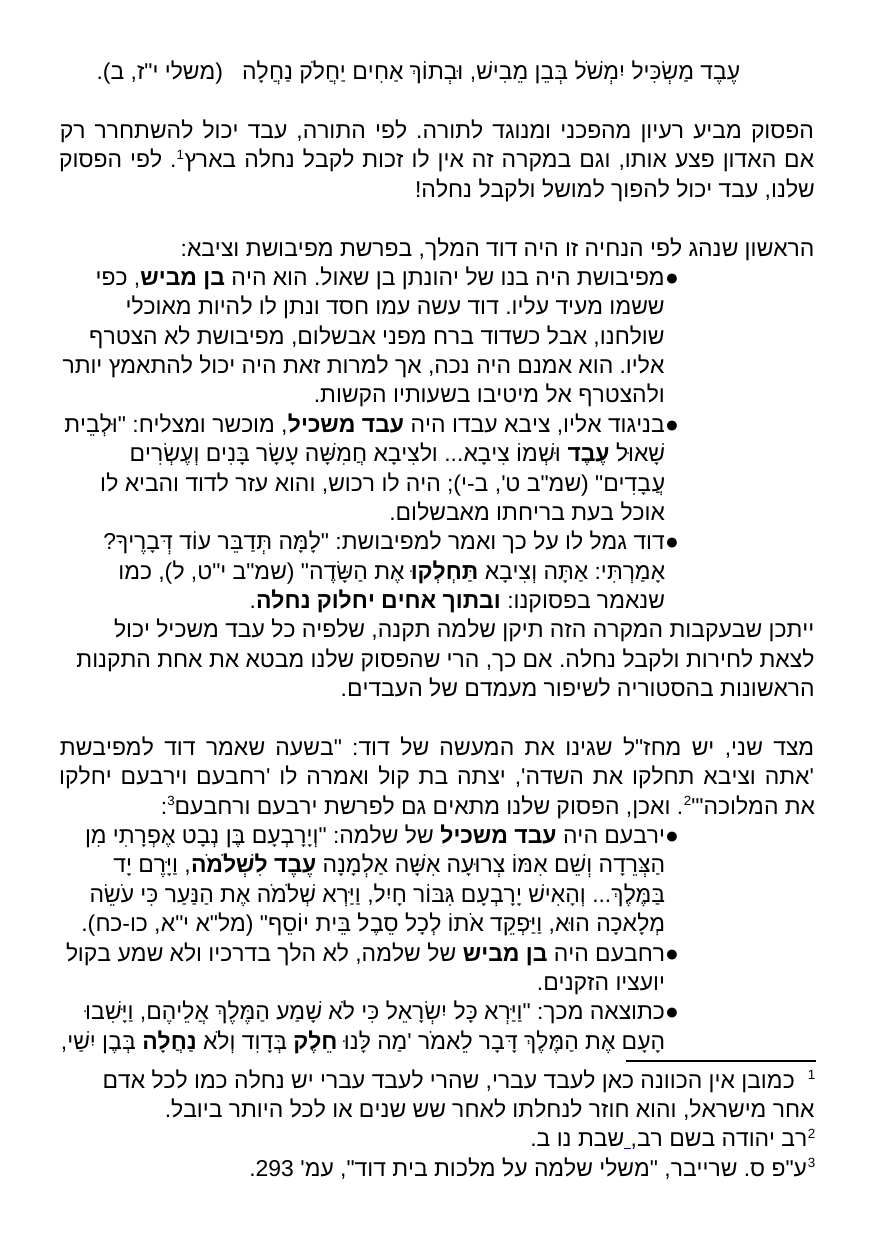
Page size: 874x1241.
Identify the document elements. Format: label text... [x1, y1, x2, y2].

text עֶבֶד מַשְׂכִּיל יִמְשֹׁל בְּבֵן מֵבִישׁ, וּבְתוֹךְ אַחִים יַחֲלֹק נַחֲלָה (משלי י"ז, ב). [59, 59, 740, 84]
list רחבעם היה בן מביש של שלמה, לא הלך בדרכיו ולא שמע בקול יועציו הזקנים. [59, 940, 702, 995]
text הפסוק מביע רעיון מהפכני ומנוגד לתורה. לפי התורה, עבד יכול להשתחרר רק אם האדון פצע אותו, וגם במקרה זה אין לו זכות לקבל נחלה בארץ. לפי הפסוק שלנו, עבד יכול להפוך למושל ולקבל נחלה! [59, 118, 815, 202]
text הראשון שנהג לפי הנחיה זו היה דוד המלך, בפרשת מפיבושת וציבא: [59, 235, 815, 261]
text רב יהודה בשם רב, שבת נו ב. [59, 1126, 815, 1152]
text כמובן אין הכוונה כאן לעבד עברי, שהרי לעבד עברי יש נחלה כמו לכל אדם אחר מישראל, והוא חוזר לנחלתו לאחר שש שנים או לכל היותר ביובל. [59, 1067, 815, 1122]
text ייתכן שבעקבות המקרה הזה תיקן שלמה תקנה, שלפיה כל עבד משכיל יכול לצאת לחירות ולקבל נחלה. אם כך, הרי שהפסוק שלנו מבטא את אחת התקנות הראשונות בהסטוריה לשיפור מעמדם של העבדים. [59, 617, 815, 701]
list כתוצאה מכך: "וַיַּרְא כָּל יִשְׂרָאֵל כִּי לֹא שָׁמַע הַמֶּלֶךְ אֲלֵיהֶם, וַיָּשִׁבוּ הָעָם אֶת הַמֶּלֶךְ דָּבָר לֵאמֹר 'מַה לָּנוּ חֵלֶק בְּדָוִד וְלֹא נַחֲלָה בְּבֶן יִשַׁי, [59, 999, 702, 1054]
text ע"פ ס. שרייבר, "משלי שלמה על מלכות בית דוד", עמ' 293. [59, 1156, 815, 1181]
text מצד שני, יש מחז"ל שגינו את המעשה של דוד: "בשעה שאמר דוד למפיבשת 'אתה וציבא תחלקו את השדה', יצתה בת קול ואמרה לו 'רחבעם וירבעם יחלקו את המלוכה'". ואכן, הפסוק שלנו מתאים גם לפרשת ירבעם ורחבעם: [59, 734, 815, 819]
list ירבעם היה עבד משכיל של שלמה: "וְיָרָבְעָם בֶּן נְבָט אֶפְרָתִי מִן הַצְּרֵדָה וְשֵׁם אִמּוֹ צְרוּעָה אִשָּׁה אַלְמָנָה עֶבֶד לִשְׁלֹמֹה, וַיָּרֶם יָד בַּמֶּלֶךְ... וְהָאִישׁ יָרָבְעָם גִּבּוֹר חָיִל, וַיַּרְא שְׁלֹמֹה אֶת הַנַּעַר כִּי עֹשֵׂה מְלָאכָה הוּא, וַיַּפְקֵד אֹתוֹ לְכָל סֵבֶל בֵּית יוֹסֵף" (מל"א י"א, כו-כח). [59, 823, 702, 936]
list בניגוד אליו, ציבא עבדו היה עבד משכיל, מוכשר ומצליח: "וּלְבֵית שָׁאוּל עֶבֶד וּשְׁמוֹ צִיבָא... ולצִיבָא חֲמִשָּׁה עָשָׂר בָּנִים וְעֶשְׂרִים עֲבָדִים" (שמ"ב ט', ב-י); היה לו רכוש, והוא עזר לדוד והביא לו אוכל בעת בריחתו מאבשלום. [59, 411, 702, 525]
list דוד גמל לו על כך ואמר למפיבושת: "לָמָּה תְּדַבֵּר עוֹד דְּבָרֶיךָ? אָמַרְתִּי: אַתָּה וְצִיבָא תַּחְלְקוּ אֶת הַשָּׂדֶה" (שמ"ב י"ט, ל), כמו שנאמר בפסוקנו: ובתוך אחים יחלוק נחלה. [59, 529, 702, 613]
list מפיבושת היה בנו של יהונתן בן שאול. הוא היה בן מביש, כפי ששמו מעיד עליו. דוד עשה עמו חסד ונתן לו להיות מאוכלי שולחנו, אבל כשדוד ברח מפני אבשלום, מפיבושת לא הצטרף אליו. הוא אמנם היה נכה, אך למרות זאת היה יכול להתאמץ יותר ולהצטרף אל מיטיבו בשעותיו הקשות. [59, 264, 702, 408]
